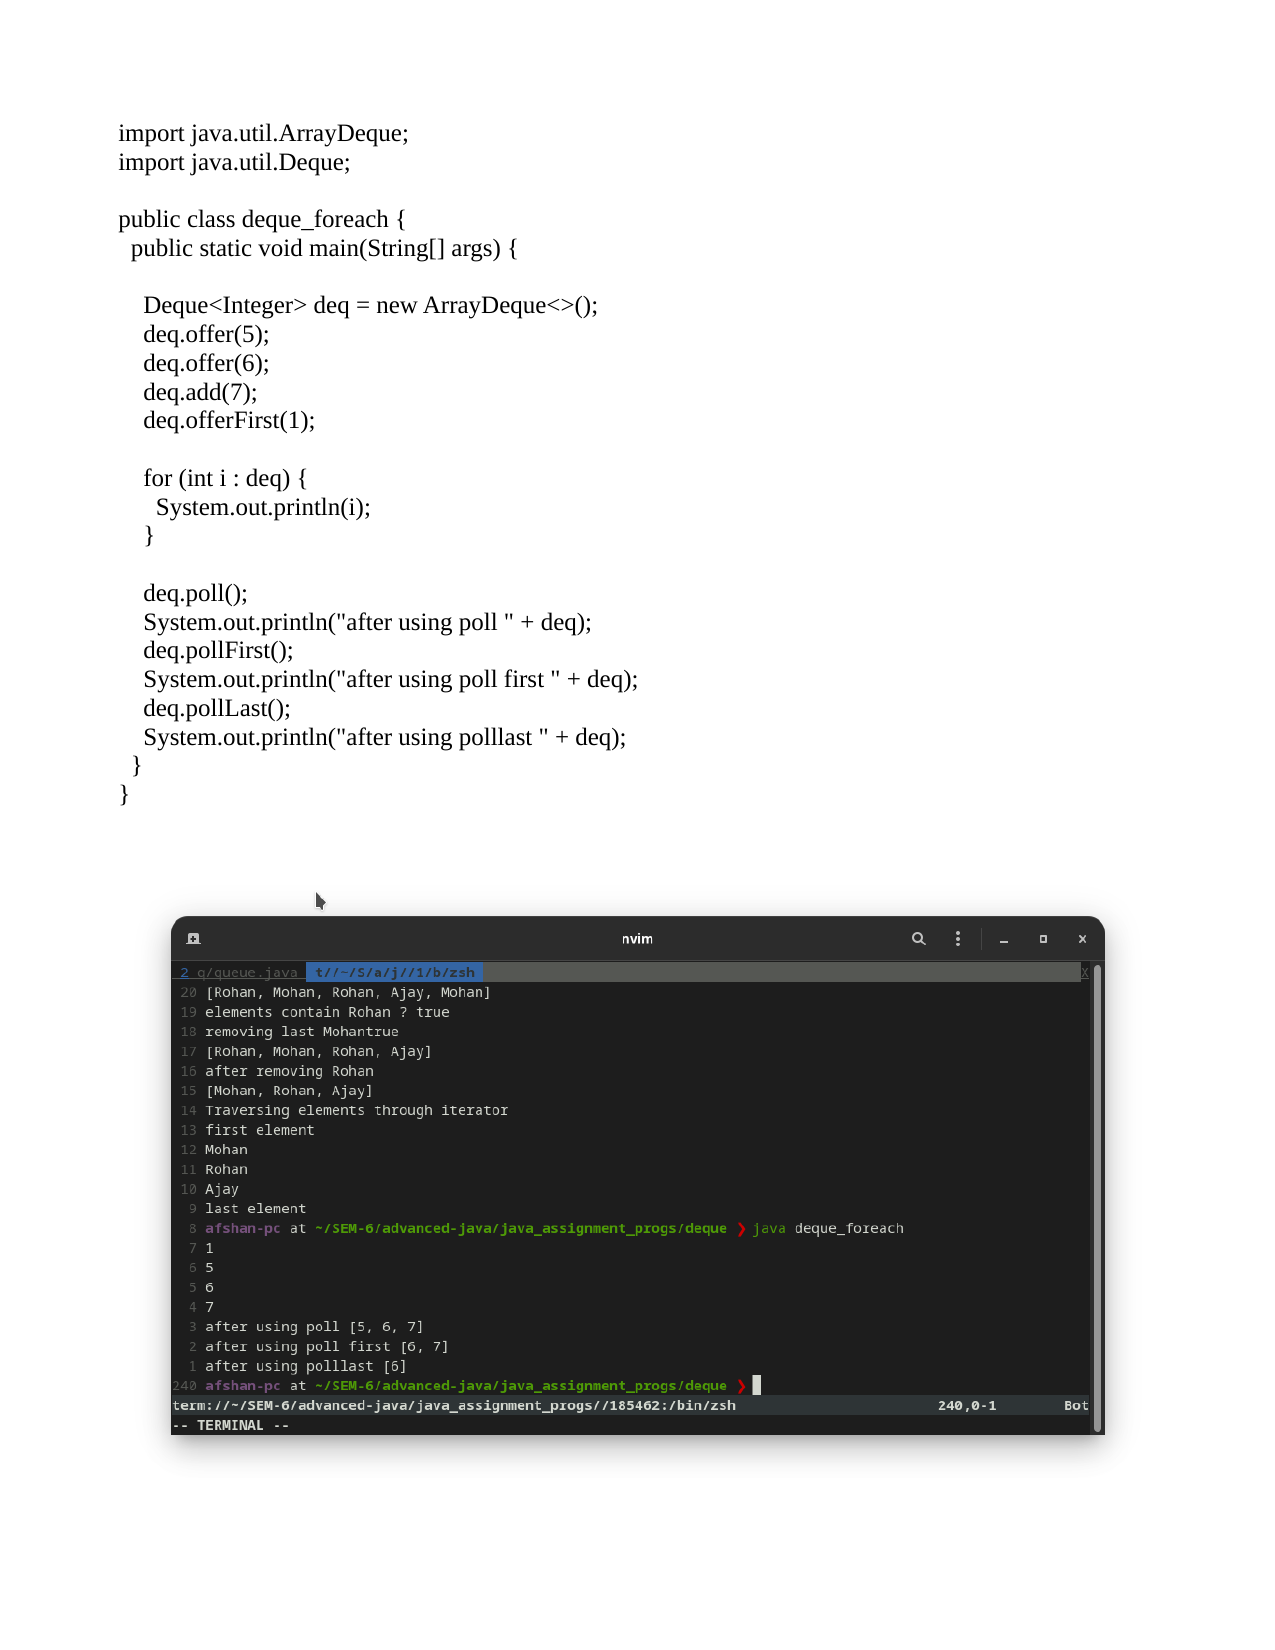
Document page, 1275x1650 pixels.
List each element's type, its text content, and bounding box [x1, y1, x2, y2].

text deq.add(7); [118, 377, 1157, 406]
text Deque<Integer> deq = new ArrayDeque<>(); [118, 291, 1157, 319]
text deq.poll(); [118, 578, 1157, 607]
text System.out.println("after using poll " + deq); [118, 607, 1157, 636]
text System.out.println("after using poll first " + deq); [118, 664, 1157, 693]
text deq.offer(5); [118, 319, 1157, 348]
text } [118, 751, 1157, 779]
picture [118, 869, 1157, 1493]
text deq.offerFirst(1); [118, 406, 1157, 434]
text deq.pollLast(); [118, 693, 1157, 722]
text } [118, 521, 1157, 549]
text for (int i : deq) { [118, 463, 1157, 492]
text System.out.println("after using polllast " + deq); [118, 722, 1157, 751]
text deq.offer(6); [118, 348, 1157, 377]
text import java.util.Deque; [118, 147, 1157, 176]
text deq.pollFirst(); [118, 636, 1157, 664]
text import java.util.ArrayDeque; [118, 118, 1157, 147]
text } [118, 779, 1157, 808]
text System.out.println(i); [118, 492, 1157, 521]
text public static void main(String[] args) { [118, 233, 1157, 262]
text public class deque_foreach { [118, 204, 1157, 233]
